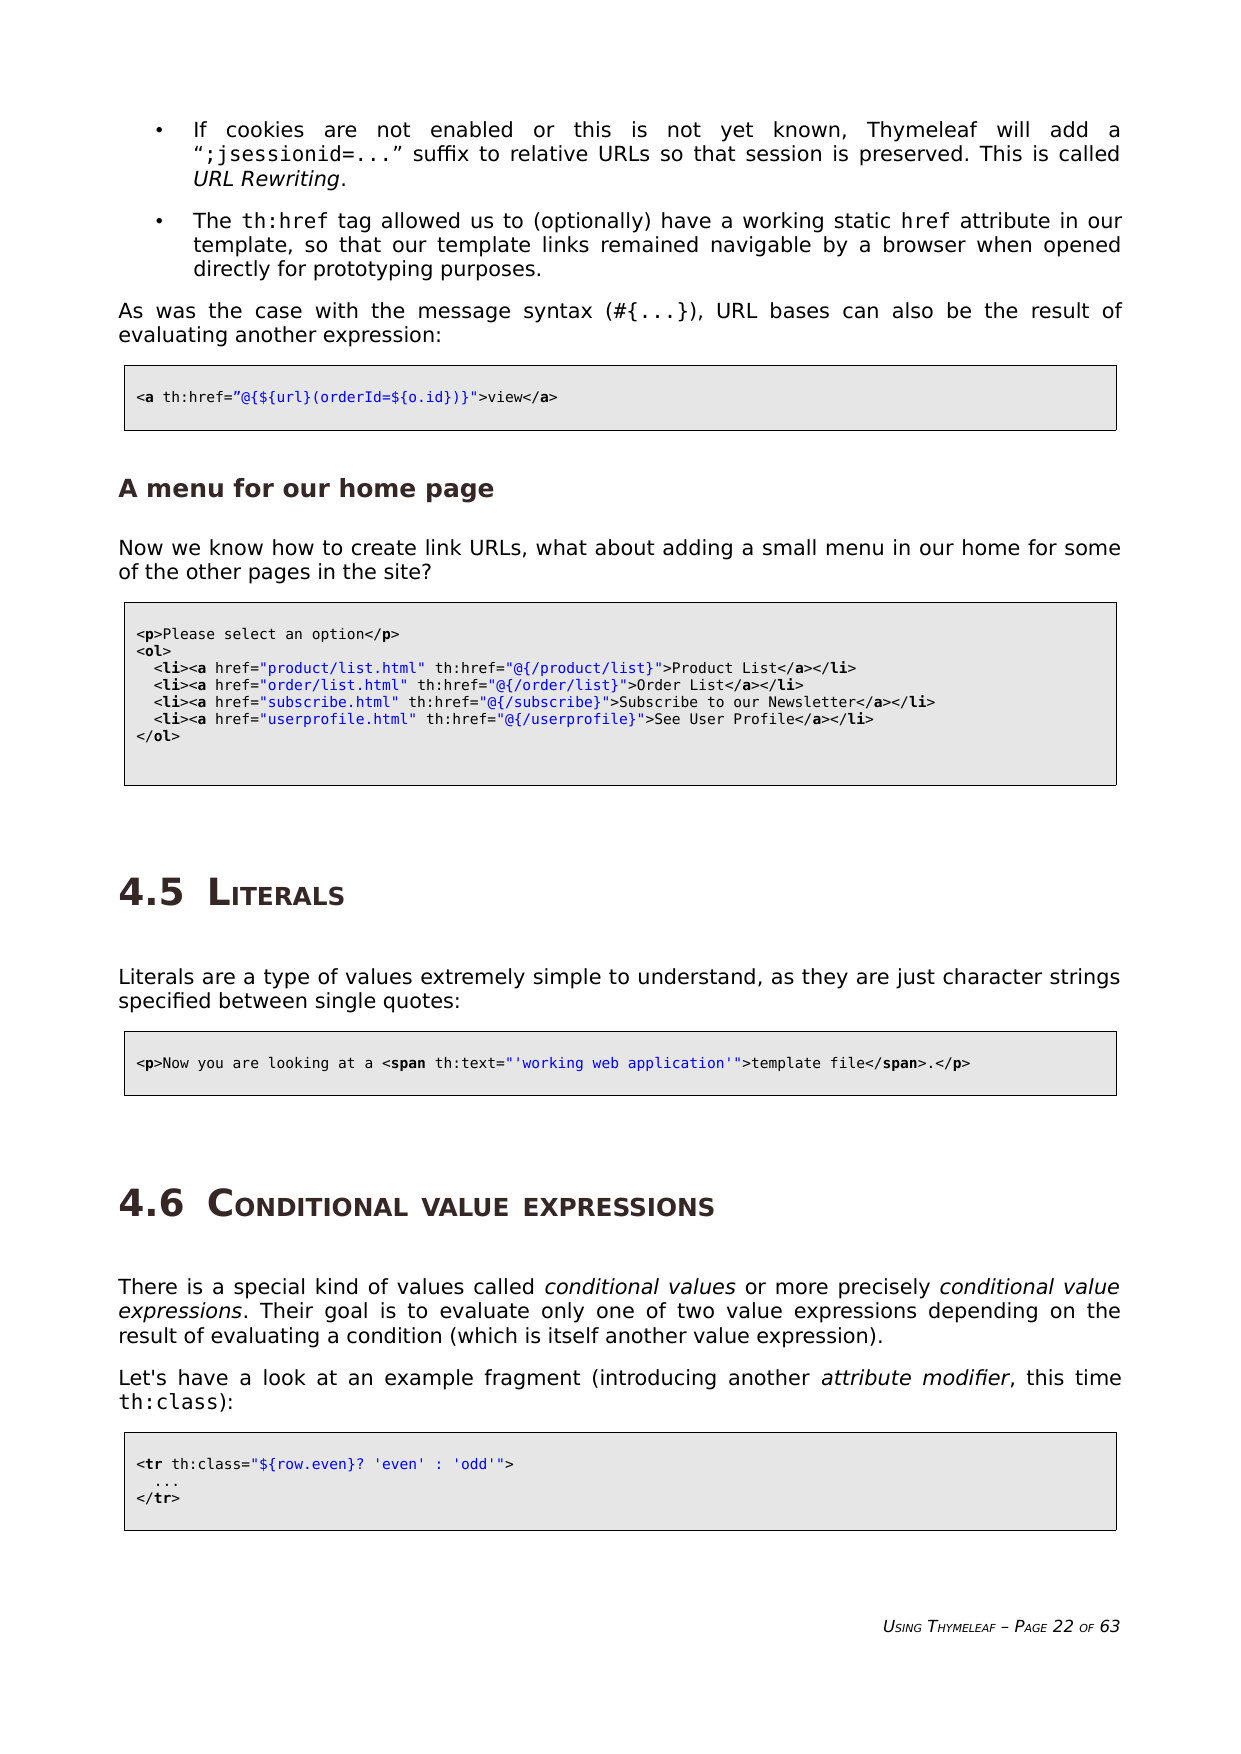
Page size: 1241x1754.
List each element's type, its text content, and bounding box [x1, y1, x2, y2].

subtitle Conditional value expressions [118, 1181, 1122, 1225]
text Let's have a look at an example fragment (introducing another attribute modifier, this time th:class): [118, 1366, 1122, 1414]
list If cookies are not enabled or this is not yet known, Thymeleaf will add a “;jsessionid=...” suffix to relative URLs so that session is preserved. This is called URL Rewriting. [156, 118, 1122, 191]
text Literals are a type of values extremely simple to understand, as they are just character strings specified between single quotes: [118, 965, 1122, 1013]
subtitle A menu for our home page [118, 474, 1122, 503]
text <p>Now you are looking at a <span th:text="'working web application'">template file</span>.</p> [125, 1032, 1116, 1095]
text As was the case with the message syntax (#{...}), URL bases can also be the result of evaluating another expression: [118, 299, 1122, 348]
text <tr th:class="${row.even}? 'even' : 'odd'"> ... </tr> [125, 1433, 1116, 1530]
text There is a special kind of values called conditional values or more precisely conditional value expressions. Their goal is to evaluate only one of two value expressions depending on the result of evaluating a condition (which is itself another value expression). [118, 1275, 1122, 1348]
text Now we know how to create link URLs, what about adding a small menu in our home for some of the other pages in the site? [118, 536, 1122, 584]
text <a th:href=”@{${url}(orderId=${o.id})}">view</a> [125, 366, 1116, 430]
subtitle Literals [118, 871, 1122, 915]
text <p>Please select an option</p> <ol> <li><a href="product/list.html" th:href="@{/product/list}">Product List</a></li> <li><a href="order/list.html" th:href="@{/order/list}">Order List</a></li> <li><a href="subscribe.html" th:href="@{/subscribe}">Subscribe to our Newsletter</a></li> <li><a href="userprofile.html" th:href="@{/userprofile}">See User Profile</a></li> </ol> [125, 603, 1116, 785]
list The th:href tag allowed us to (optionally) have a working static href attribute in our template, so that our template links remained navigable by a browser when opened directly for prototyping purposes. [156, 209, 1122, 281]
